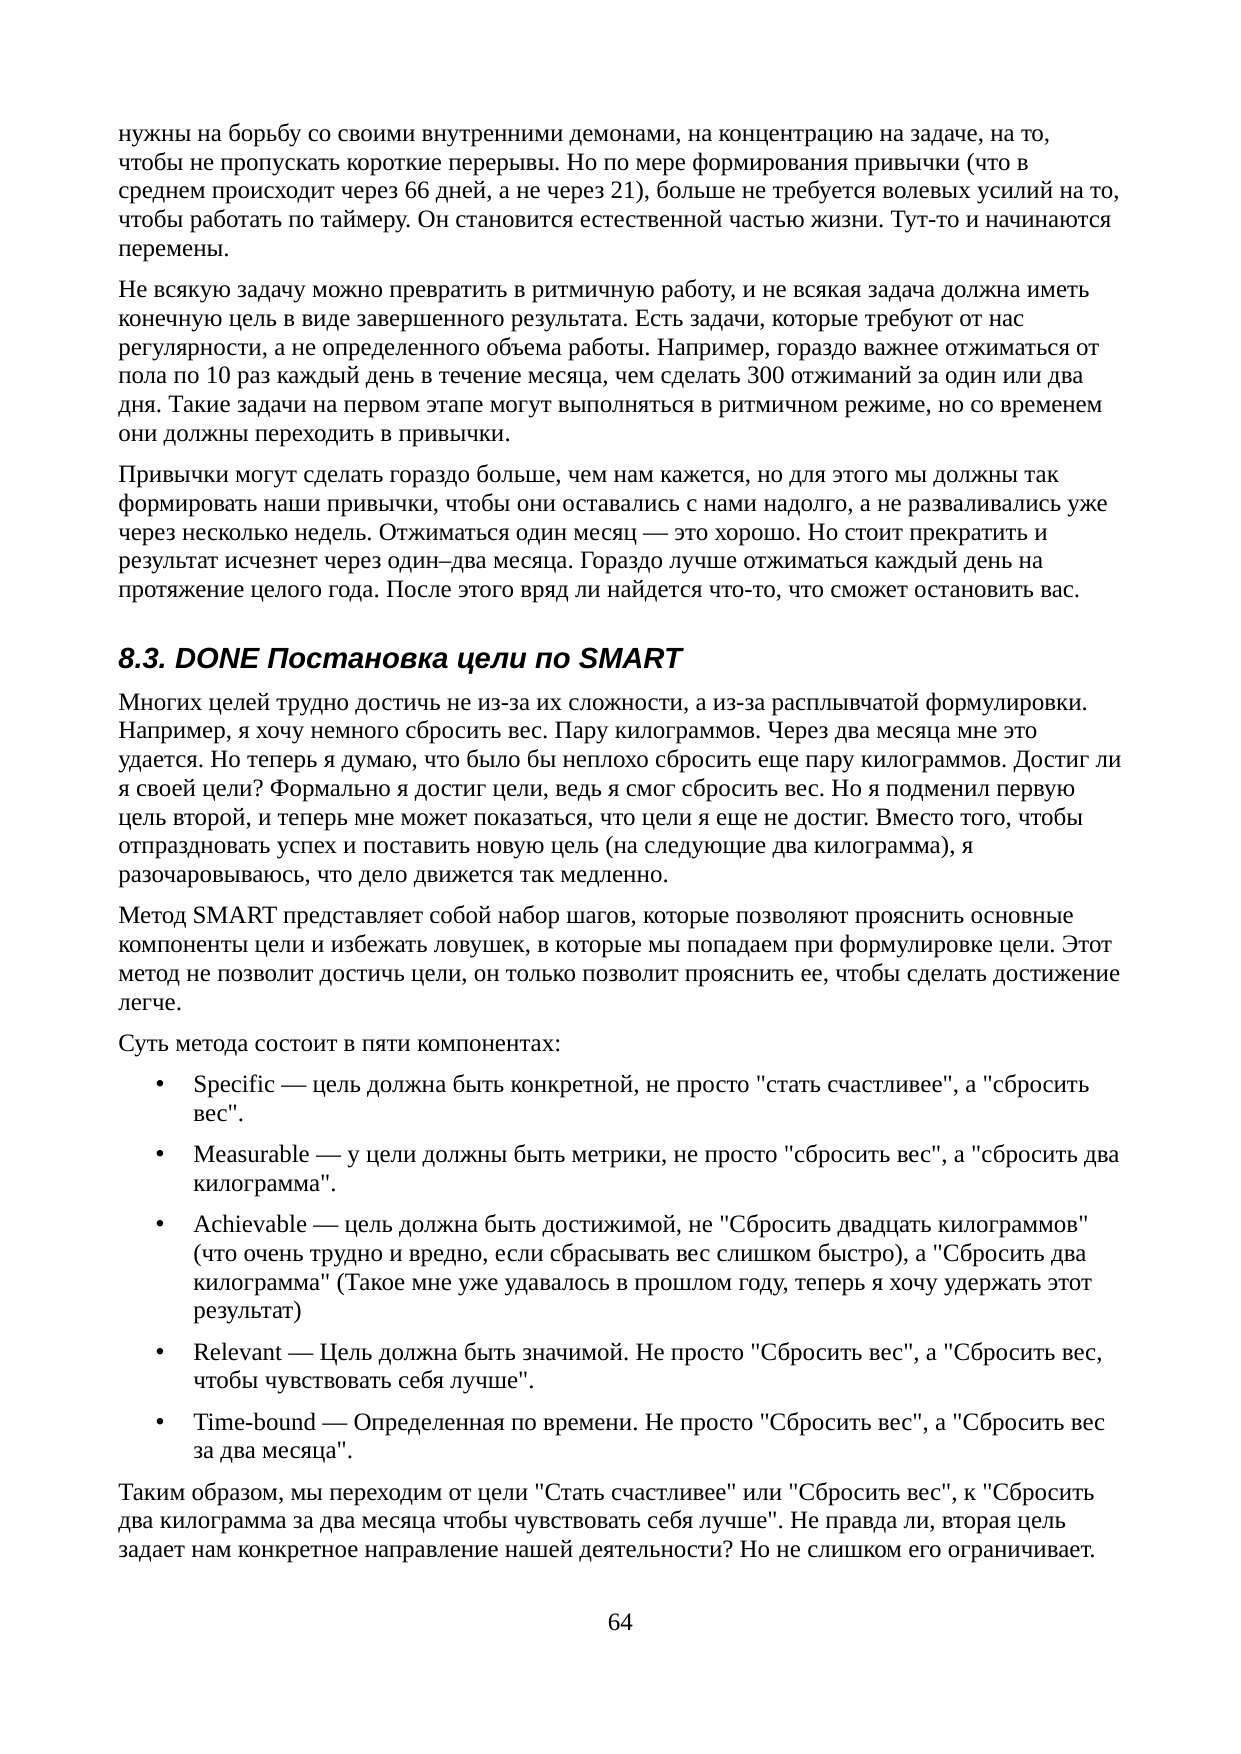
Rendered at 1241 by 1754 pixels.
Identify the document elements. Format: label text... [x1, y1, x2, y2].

list Measurable — у цели должны быть метрики, не просто "сбросить вес", а "сбросить два килограмма". [156, 1139, 1122, 1197]
text нужны на борьбу со своими внутренними демонами, на концентрацию на задаче, на то, чтобы не пропускать короткие перерывы. Но по мере формирования привычки (что в среднем происходит через 66 дней, а не через 21), больше не требуется волевых усилий на то, чтобы работать по таймеру. Он становится естественной частью жизни. Тут-то и начинаются перемены. [118, 118, 1122, 262]
text Метод SMART представляет собой набор шагов, которые позволяют прояснить основные компоненты цели и избежать ловушек, в которые мы попадаем при формулировке цели. Этот метод не позволит достичь цели, он только позволит прояснить ее, чтобы сделать достижение легче. [118, 900, 1122, 1015]
text Таким образом, мы переходим от цели "Стать счастливее" или "Сбросить вес", к "Сбросить два килограмма за два месяца чтобы чувствовать себя лучше". Не правда ли, вторая цель задает нам конкретное направление нашей деятельности? Но не слишком его ограничивает. [118, 1477, 1122, 1563]
text Не всякую задачу можно превратить в ритмичную работу, и не всякая задача должна иметь конечную цель в виде завершенного результата. Есть задачи, которые требуют от нас регулярности, а не определенного объема работы. Например, гораздо важнее отжиматься от пола по 10 раз каждый день в течение месяца, чем сделать 300 отжиманий за один или два дня. Такие задачи на первом этапе могут выполняться в ритмичном режиме, но со временем они должны переходить в привычки. [118, 274, 1122, 447]
list Time-bound — Определенная по времени. Не просто "Сбросить вес", а "Сбросить вес за два месяца". [156, 1407, 1122, 1464]
text Привычки могут сделать гораздо больше, чем нам кажется, но для этого мы должны так формировать наши привычки, чтобы они оставались с нами надолго, а не разваливались уже через несколько недель. Отжиматься один месяц — это хорошо. Но стоит прекратить и результат исчезнет через один–два месяца. Гораздо лучше отжиматься каждый день на протяжение целого года. После этого вряд ли найдется что-то, что сможет остановить вас. [118, 459, 1122, 603]
text Многих целей трудно достичь не из-за их сложности, а из-за расплывчатой формулировки. Например, я хочу немного сбросить вес. Пару килограммов. Через два месяца мне это удается. Но теперь я думаю, что было бы неплохо сбросить еще пару килограммов. Достиг ли я своей цели? Формально я достиг цели, ведь я смог сбросить вес. Но я подменил первую цель второй, и теперь мне может показаться, что цели я еще не достиг. Вместо того, чтобы отпраздновать успех и поставить новую цель (на следующие два килограмма), я разочаровываюсь, что дело движется так медленно. [118, 687, 1122, 888]
list Specific — цель должна быть конкретной, не просто "стать счастливее", а "сбросить вес". [156, 1069, 1122, 1127]
list Achievable — цель должна быть достижимой, не "Сбросить двадцать килограммов" (что очень трудно и вредно, если сбрасывать вес слишком быстро), а "Сбросить два килограмма" (Такое мне уже удавалось в прошлом году, теперь я хочу удержать этот результат) [156, 1209, 1122, 1324]
text Суть метода состоит в пяти компонентах: [118, 1028, 1122, 1057]
list Relevant — Цель должна быть значимой. Не просто "Сбросить вес", а "Сбросить вес, чтобы чувствовать себя лучше". [156, 1337, 1122, 1394]
subtitle DONE Постановка цели по SMART [118, 641, 1122, 674]
